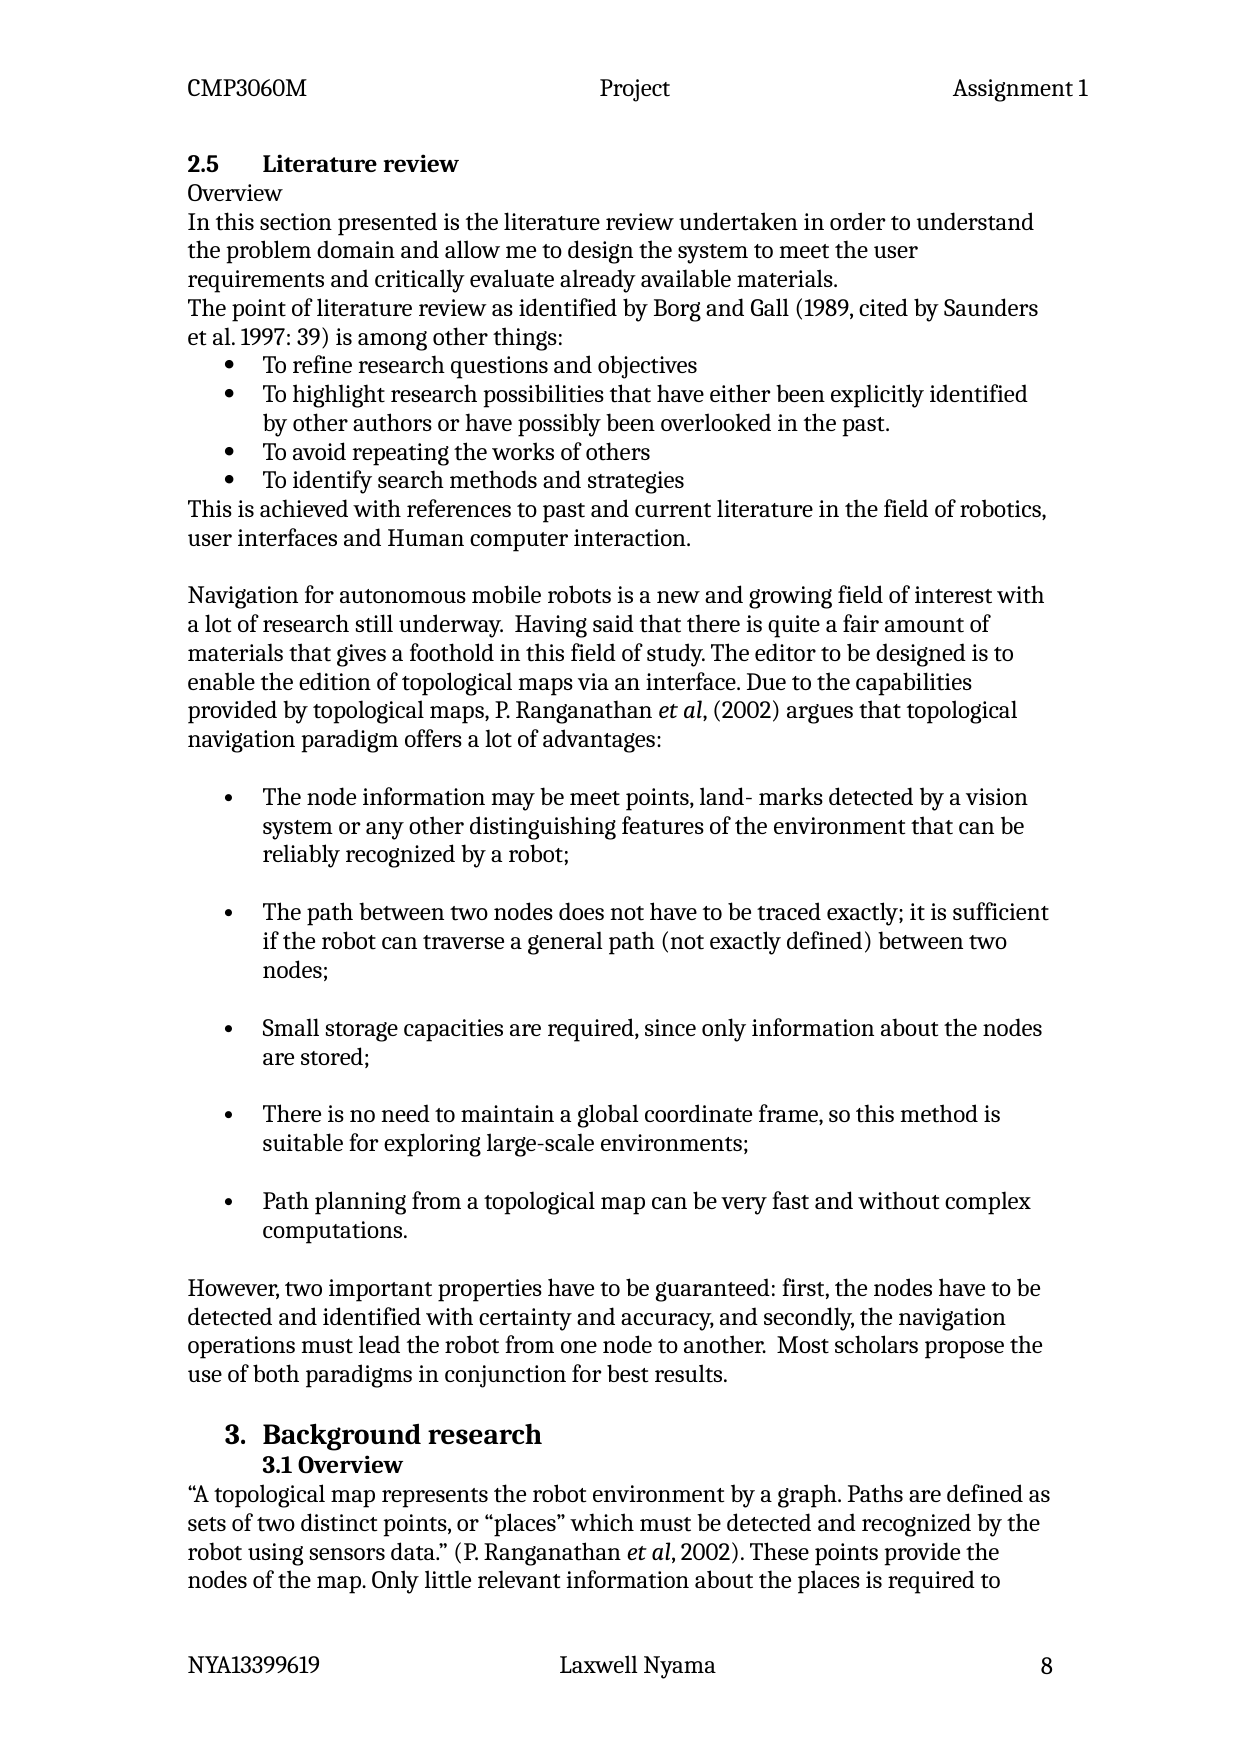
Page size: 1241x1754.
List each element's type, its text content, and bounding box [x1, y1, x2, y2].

list The node information may be meet points, land- marks detected by a vision system or any other distinguishing features of the environment that can be reliably recognized by a robot; [225, 783, 1053, 869]
list Small storage capacities are required, since only information about the nodes are stored; [225, 1014, 1053, 1071]
text 2.5 Literature review [187, 150, 1053, 179]
text However, two important properties have to be guaranteed: first, the nodes have to be detected and identified with certainty and accuracy, and secondly, the navigation operations must lead the robot from one node to another. Most scholars propose the use of both paradigms in conjunction for best results. [187, 1274, 1053, 1389]
list To highlight research possibilities that have either been explicitly identified by other authors or have possibly been overlooked in the past. [225, 380, 1053, 437]
text In this section presented is the literature review undertaken in order to understand the problem domain and allow me to design the system to meet the user requirements and critically evaluate already available materials. [187, 207, 1053, 294]
text This is achieved with references to past and current literature in the field of robotics, user interfaces and Human computer interaction. [187, 495, 1053, 552]
list To avoid repeating the works of others [225, 437, 1053, 466]
list To refine research questions and objectives [225, 351, 1053, 380]
text Navigation for autonomous mobile robots is a new and growing field of interest with a lot of research still underway. Having said that there is quite a fair amount of materials that gives a foothold in this field of study. The editor to be designed is to enable the edition of topological maps via an interface. Due to the capabilities provided by topological maps, P. Ranganathan et al, (2002) argues that topological navigation paradigm offers a lot of advantages: [187, 581, 1053, 754]
list Path planning from a topological map can be very fast and without complex computations. [225, 1187, 1053, 1244]
list Background research [225, 1418, 1053, 1451]
text 3.1 Overview [187, 1451, 1053, 1480]
list To identify search methods and strategies [225, 466, 1053, 495]
text “A topological map represents the robot environment by a graph. Paths are defined as sets of two distinct points, or “places” which must be detected and recognized by the robot using sensors data.” (P. Ranganathan et al, 2002). These points provide the nodes of the map. Only little relevant information about the places is required to [187, 1480, 1053, 1595]
list The path between two nodes does not have to be traced exactly; it is sufficient if the robot can traverse a general path (not exactly defined) between two nodes; [225, 898, 1053, 984]
text Overview [187, 179, 1053, 207]
text The point of literature review as identified by Borg and Gall (1989, cited by Saunders et al. 1997: 39) is among other things: [187, 294, 1053, 351]
list There is no need to maintain a global coordinate frame, so this method is suitable for exploring large-scale environments; [225, 1100, 1053, 1158]
